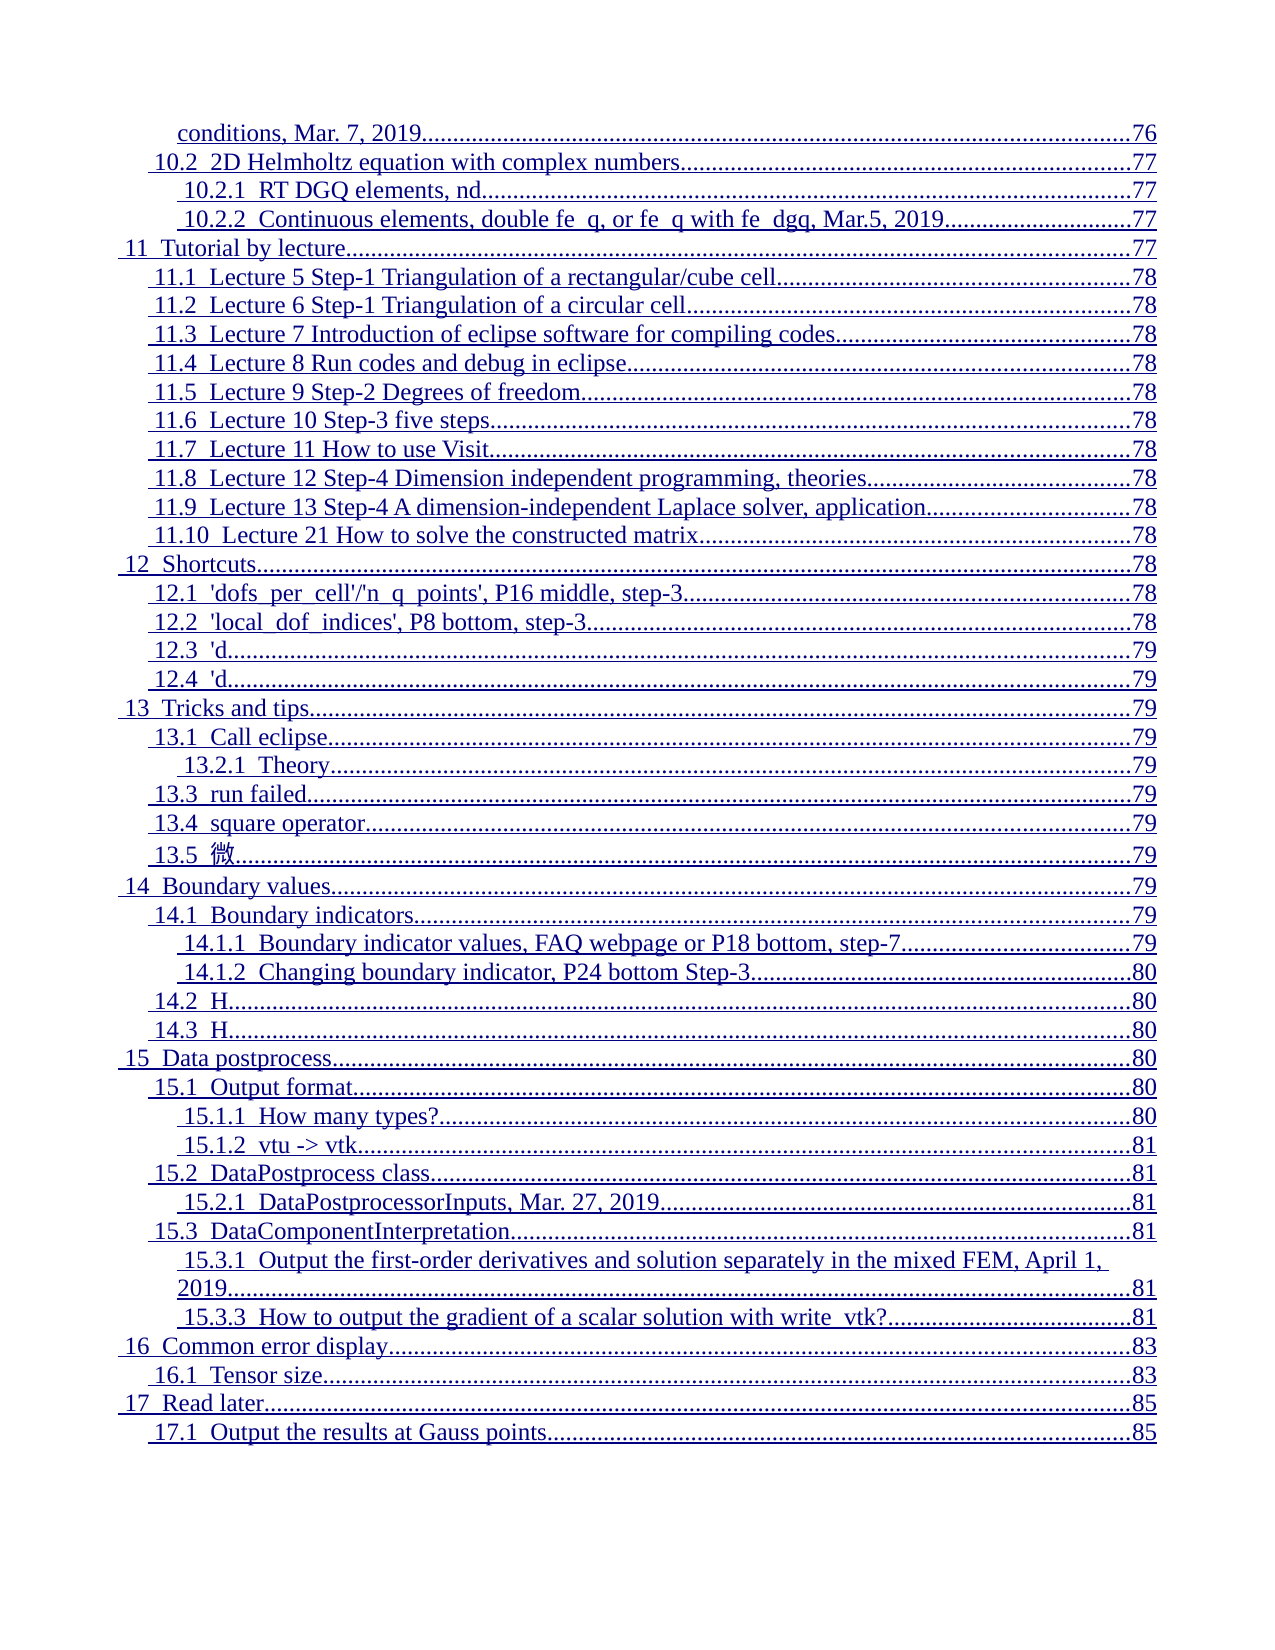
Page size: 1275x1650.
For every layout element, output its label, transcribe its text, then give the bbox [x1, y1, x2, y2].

text 12.4 'd 79 [148, 664, 1157, 689]
text 15.3.1 Output the first-order derivatives and solution separately in the mixed FEM, April 1, 2019 81 [177, 1245, 1157, 1298]
text 15.1.1 How many types? 80 [177, 1101, 1157, 1126]
text 13.3 run failed 79 [148, 779, 1157, 804]
text 10.2.1 RT DGQ elements, nd 77 [177, 176, 1157, 201]
text 11.10 Lecture 21 How to solve the constructed matrix 78 [148, 521, 1157, 546]
text 11.6 Lecture 10 Step-3 five steps 78 [148, 406, 1157, 431]
text 13.2.1 Theory 79 [177, 751, 1157, 776]
text 10.2 2D Helmholtz equation with complex numbers 77 [148, 147, 1157, 172]
text 12 Shortcuts 78 [118, 549, 1157, 574]
text 15.2 DataPostprocess class 81 [148, 1158, 1157, 1183]
text 11.1 Lecture 5 Step-1 Triangulation of a rectangular/cube cell 78 [148, 262, 1157, 287]
text 14.3 H 80 [148, 1015, 1157, 1040]
text 12.1 'dofs_per_cell'/'n_q_points', P16 middle, step-3 78 [148, 578, 1157, 603]
text [148, 867, 1157, 871]
text 13.4 square operator 79 [148, 808, 1157, 833]
text 12.2 'local_dof_indices', P8 bottom, step-3 78 [148, 607, 1157, 632]
text 11.7 Lecture 11 How to use Visit 78 [148, 434, 1157, 459]
text 17 Read later 85 [118, 1388, 1157, 1413]
text 13 Tricks and tips 79 [118, 693, 1157, 718]
text 15.2.1 DataPostprocessorInputs, Mar. 27, 2019 81 [177, 1187, 1157, 1212]
text 15.3 DataComponentInterpretation 81 [148, 1216, 1157, 1241]
text 17.1 Output the results at Gauss points 85 [148, 1417, 1157, 1442]
text 12.3 'd 79 [148, 636, 1157, 661]
text 11.3 Lecture 7 Introduction of eclipse software for compiling codes. 78 [148, 319, 1157, 344]
text 14 Boundary values 79 [118, 871, 1157, 896]
text 14.1.1 Boundary indicator values, FAQ webpage or P18 bottom, step-7 79 [177, 928, 1157, 953]
text 16.1 Tensor size 83 [148, 1360, 1157, 1385]
text 16 Common error display 83 [118, 1331, 1157, 1356]
text 14.1.2 Changing boundary indicator, P24 bottom Step-3. 80 [177, 957, 1157, 982]
text 11 Tutorial by lecture 77 [118, 233, 1157, 258]
text 15.3.3 How to output the gradient of a scalar solution with write_vtk? 81 [177, 1302, 1157, 1327]
text 13.1 Call eclipse 79 [148, 722, 1157, 747]
text 11.8 Lecture 12 Step-4 Dimension independent programming, theories 78 [148, 463, 1157, 488]
text 11.4 Lecture 8 Run codes and debug in eclipse. 78 [148, 348, 1157, 373]
text 11.2 Lecture 6 Step-1 Triangulation of a circular cell 78 [148, 291, 1157, 316]
text 14.2 H 80 [148, 986, 1157, 1011]
text 10.1.1 Implementing constraints to solve Poisson equation with or without Neumann boundary conditions, Mar. 7, 2019 76 [177, 118, 1157, 143]
text 11.5 Lecture 9 Step-2 Degrees of freedom 78 [148, 377, 1157, 402]
text 15.1.2 vtu -> vtk 81 [177, 1130, 1157, 1155]
text 15.1 Output format 80 [148, 1072, 1157, 1097]
text 15 Data postprocess 80 [118, 1043, 1157, 1068]
text 11.9 Lecture 13 Step-4 A dimension-independent Laplace solver, application 78 [148, 492, 1157, 517]
text 14.1 Boundary indicators 79 [148, 900, 1157, 925]
text 10.2.2 Continuous elements, double fe_q, or fe_q with fe_dgq, Mar.5, 2019 77 [177, 204, 1157, 229]
text 13.5 微 79 [148, 837, 1157, 865]
